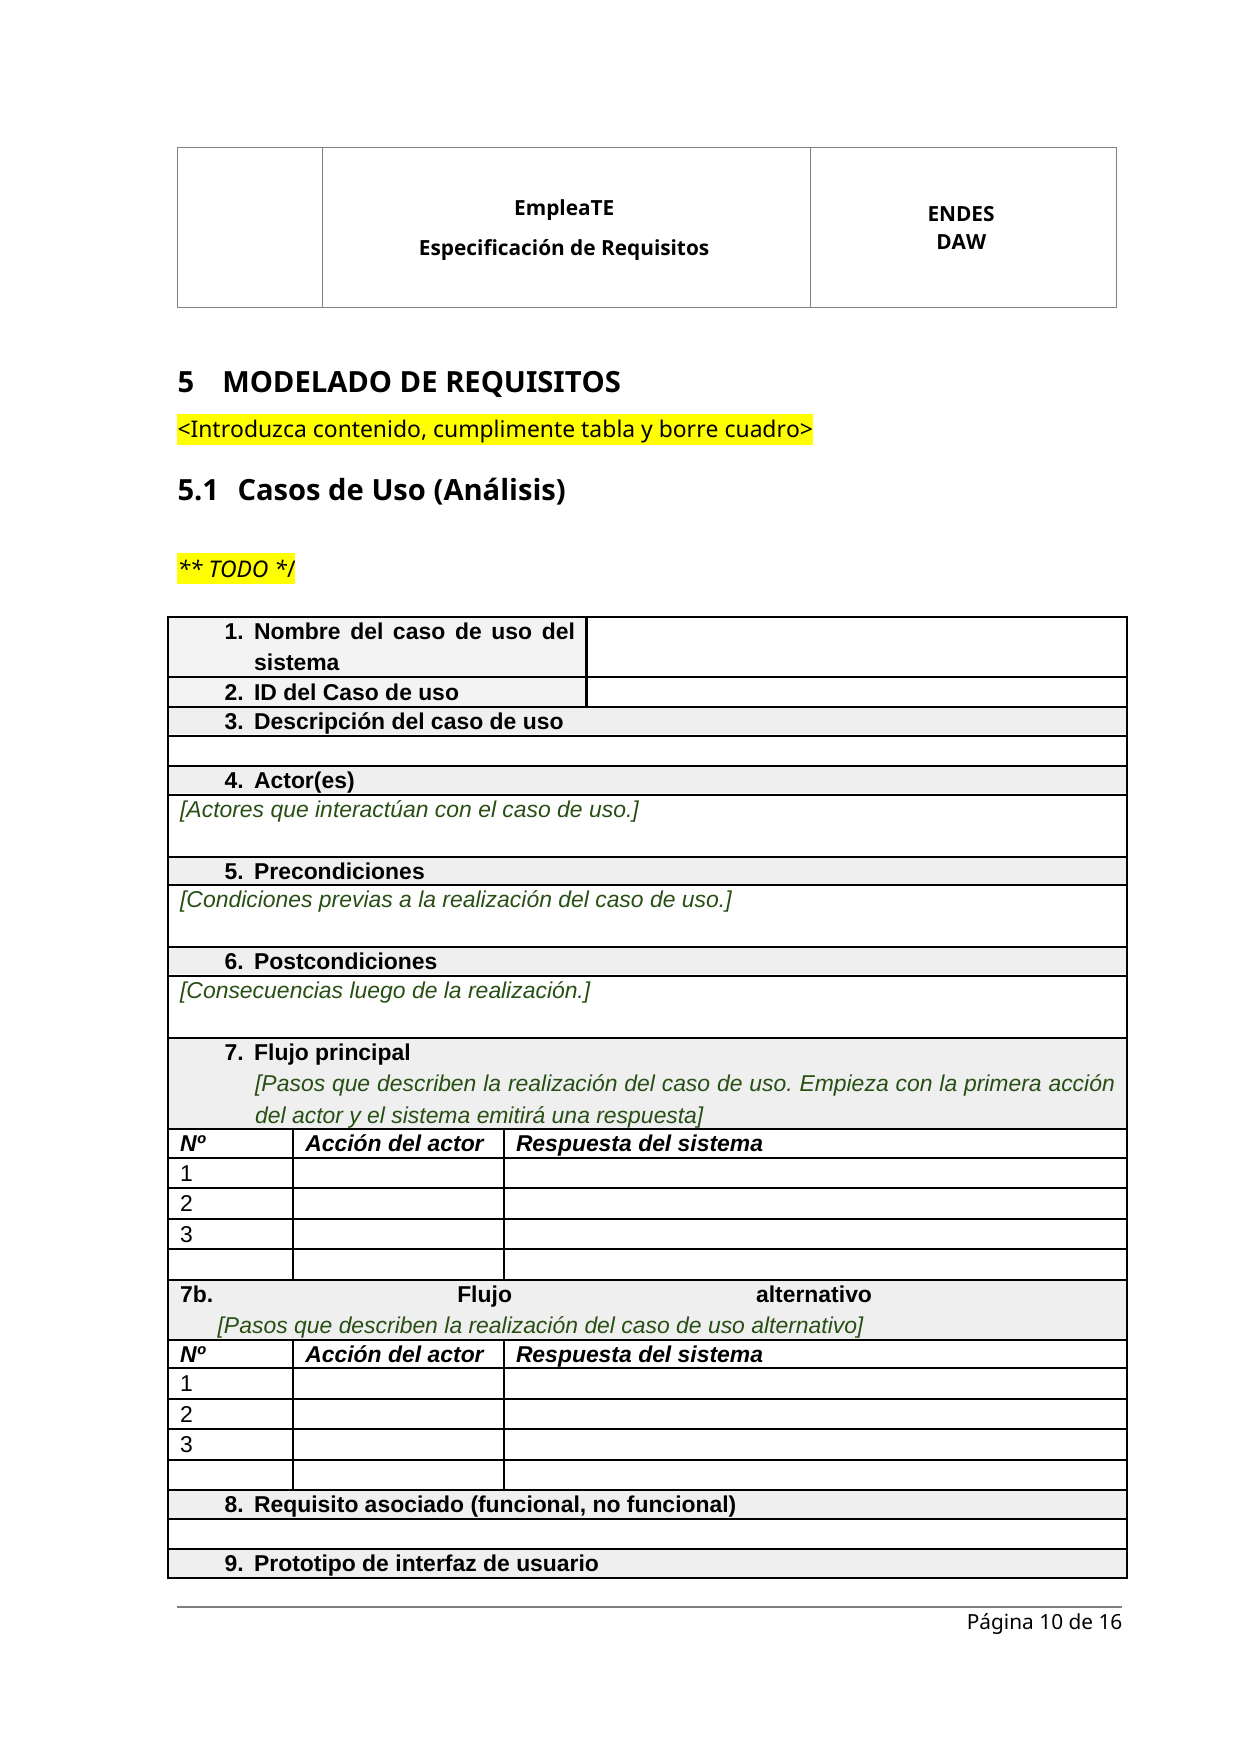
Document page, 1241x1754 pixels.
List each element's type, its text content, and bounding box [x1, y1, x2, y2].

table_cell [505, 1430, 1126, 1459]
table_cell ID del Caso de uso [169, 678, 585, 706]
table_header [588, 618, 1126, 676]
table_cell [294, 1220, 503, 1248]
table_cell Prototipo de interfaz de usuario [169, 1550, 1126, 1577]
table_cell [294, 1400, 503, 1428]
table_cell [294, 1189, 503, 1218]
table_cell Descripción del caso de uso [169, 708, 1126, 734]
table_cell 2 [169, 1400, 292, 1428]
subtitle MODELADO DE REQUISITOS [177, 361, 1122, 401]
table_cell [505, 1220, 1126, 1248]
table_cell 3 [169, 1430, 292, 1459]
table_cell [505, 1250, 1126, 1279]
table_cell [588, 678, 1126, 706]
table_cell [294, 1461, 503, 1489]
table_cell [505, 1400, 1126, 1428]
table_header Nombre del caso de uso del sistema [169, 618, 585, 676]
table_cell Postcondiciones [169, 948, 1126, 974]
table_cell [505, 1159, 1126, 1187]
table_cell [Condiciones previas a la realización del caso de uso.] [169, 886, 1126, 946]
table_cell 2 [169, 1189, 292, 1218]
table_cell Respuesta del sistema [505, 1341, 1126, 1367]
table_cell [505, 1461, 1126, 1489]
table_cell Precondiciones [169, 858, 1126, 884]
table_cell Respuesta del sistema [505, 1130, 1126, 1157]
subtitle Casos de Uso (Análisis) [177, 470, 1122, 509]
table_cell [169, 1461, 292, 1489]
table_cell [Actores que interactúan con el caso de uso.] [169, 796, 1126, 856]
table_cell Requisito asociado (funcional, no funcional) [169, 1491, 1126, 1518]
table_cell [294, 1250, 503, 1279]
table_cell 1 [169, 1369, 292, 1398]
table_cell 3 [169, 1220, 292, 1248]
table_cell Nº [169, 1130, 292, 1157]
table_cell Flujo principal [Pasos que describen la realización del caso de uso. Empieza con la primera acción del actor y el sistema emitirá una respuesta] [169, 1039, 1126, 1128]
table_cell [505, 1369, 1126, 1398]
table_cell [294, 1430, 503, 1459]
table_cell Nº [169, 1341, 292, 1367]
table_cell [294, 1159, 503, 1187]
text ** TODO */ [177, 553, 1122, 584]
table_cell Acción del actor [294, 1341, 503, 1367]
table_cell 1 [169, 1159, 292, 1187]
table_cell Acción del actor [294, 1130, 503, 1157]
table_cell [169, 737, 1126, 765]
table_cell 7b. Flujo alternativo [Pasos que describen la realización del caso de uso alternativo] [169, 1281, 1126, 1339]
table_cell Actor(es) [169, 767, 1126, 793]
table_cell [169, 1250, 292, 1279]
table_cell [169, 1520, 1126, 1548]
text <Introduzca contenido, cumplimente tabla y borre cuadro> [177, 413, 1122, 445]
table_cell [294, 1369, 503, 1398]
table_cell [Consecuencias luego de la realización.] [169, 977, 1126, 1037]
table_cell [505, 1189, 1126, 1218]
